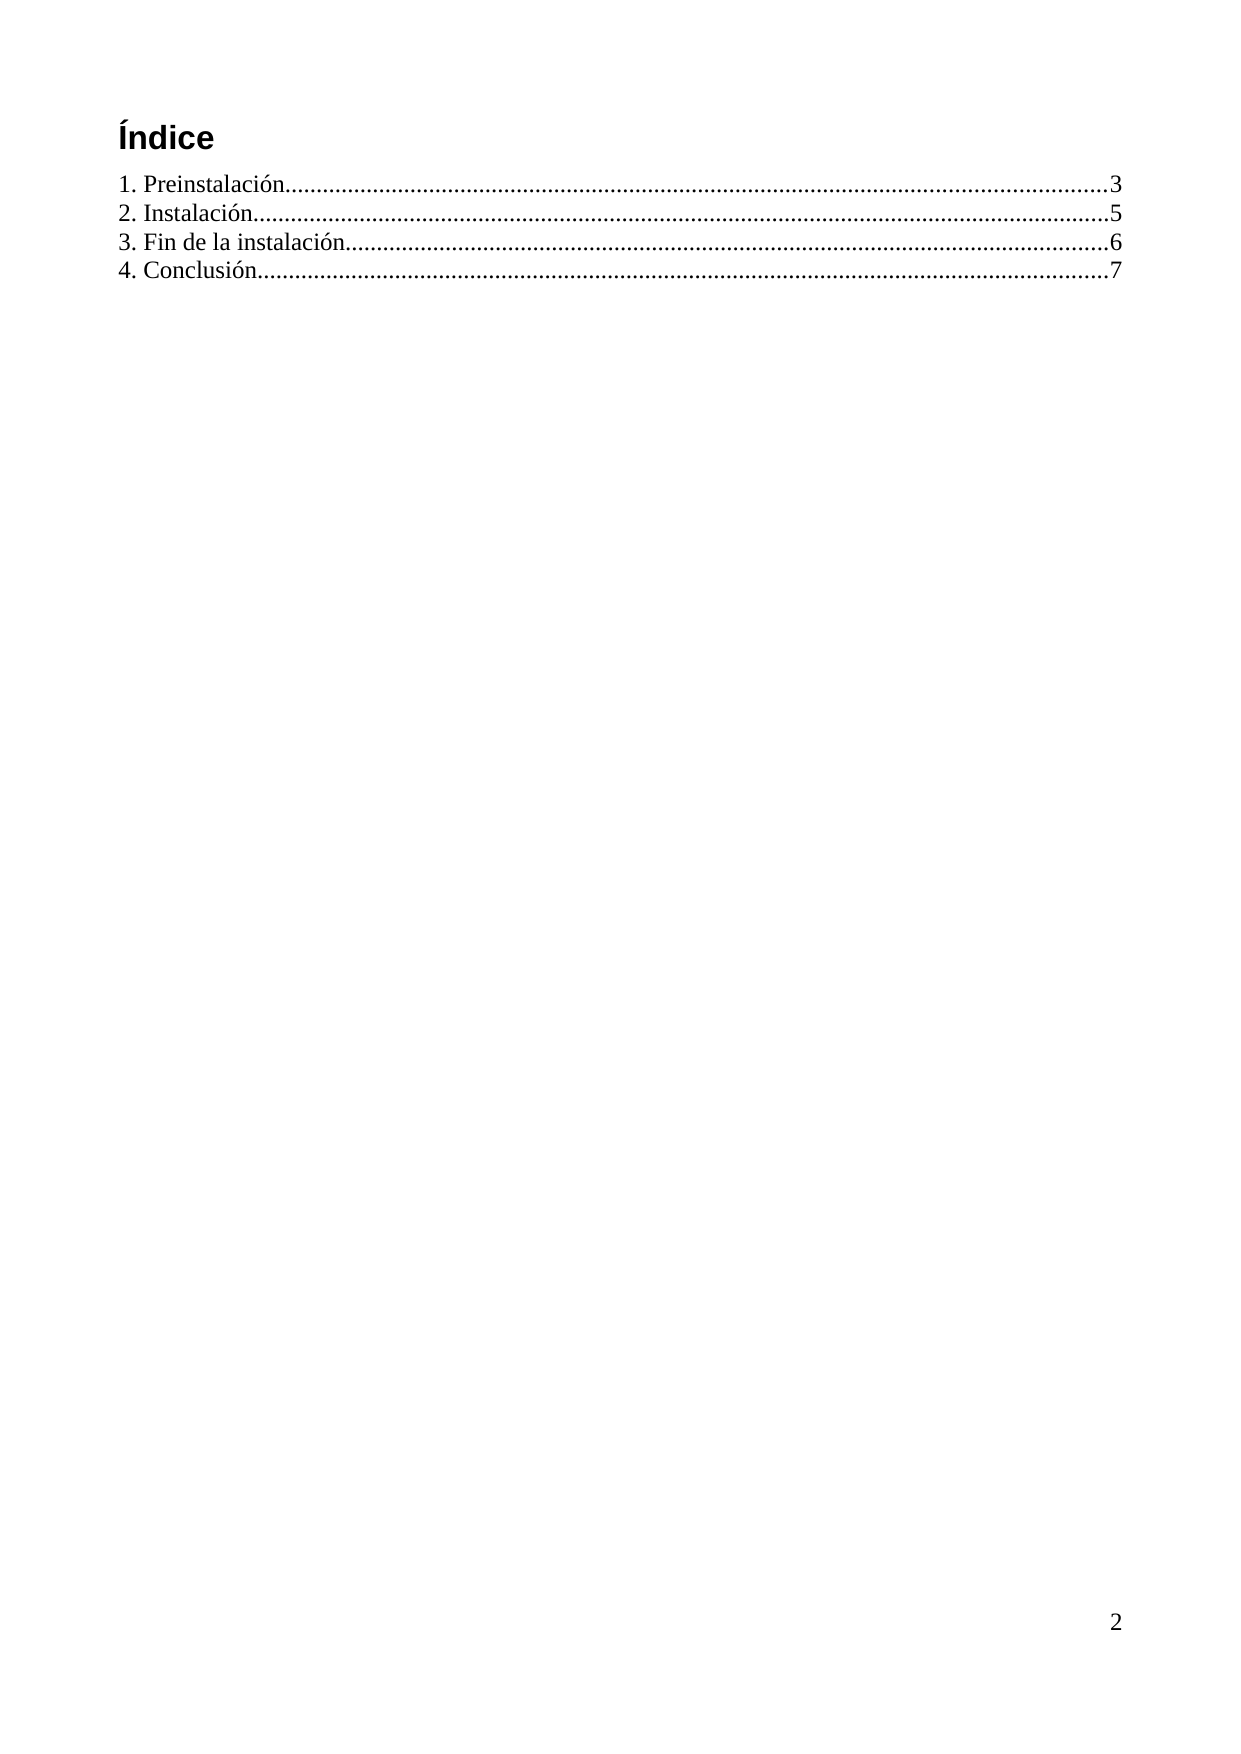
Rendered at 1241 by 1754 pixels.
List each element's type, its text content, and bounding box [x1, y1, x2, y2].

text 1. Preinstalación 3 [118, 169, 1122, 198]
text 2. Instalación 5 [118, 198, 1122, 227]
subtitle Índice [118, 118, 1122, 157]
text 3. Fin de la instalación 6 [118, 227, 1122, 255]
text 4. Conclusión 7 [118, 255, 1122, 284]
